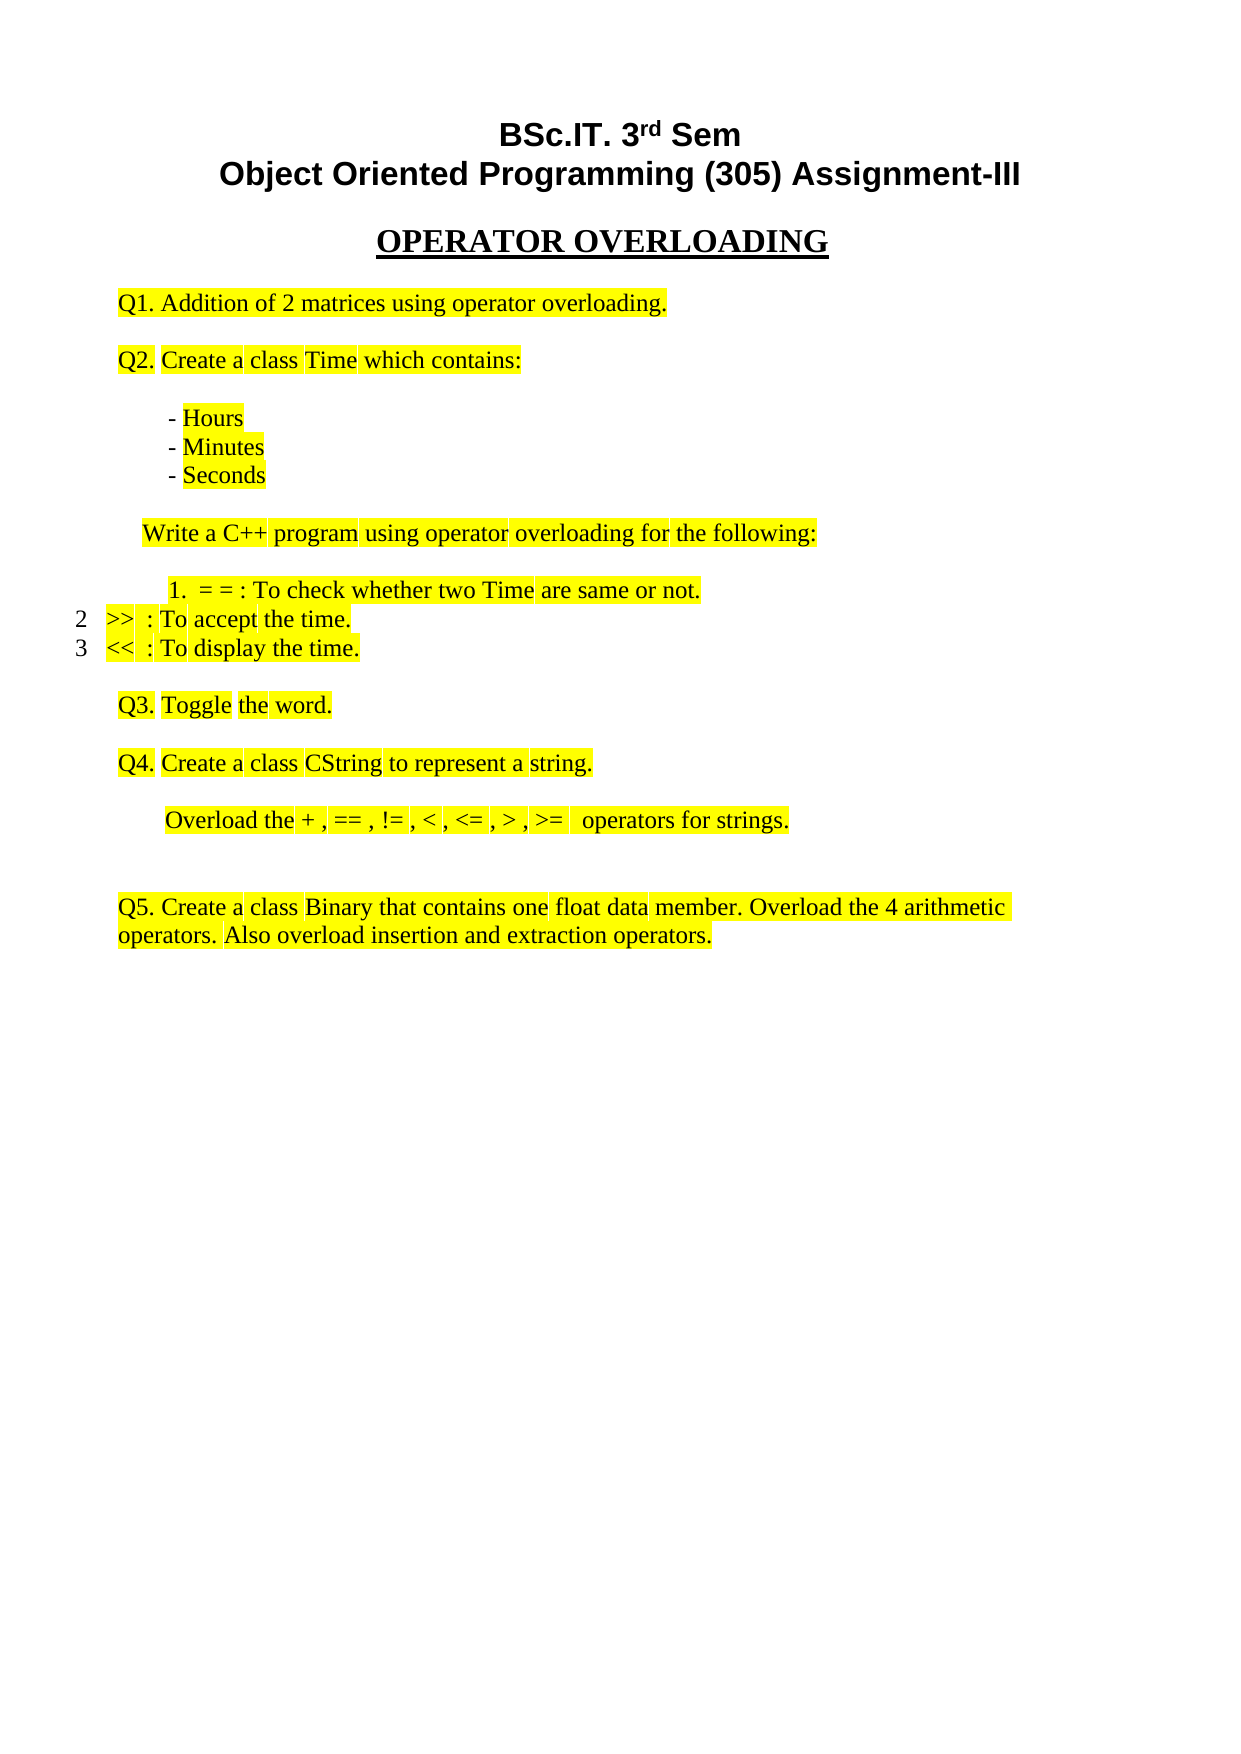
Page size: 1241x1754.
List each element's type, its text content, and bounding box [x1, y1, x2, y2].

text Q1. Addition of 2 matrices using operator overloading. Q2. Create a class Time which contains: [118, 288, 669, 374]
text Q3. Toggle the word. [118, 691, 1121, 719]
text 1. = = : To check whether two Time are same or not. [168, 576, 1121, 604]
text Object Oriented Programming (305) Assignment-III [141, 154, 1098, 193]
list Minutes [168, 432, 1121, 460]
text Q4. Create a class CString to represent a string. [118, 748, 1121, 777]
list << : To display the time. [75, 633, 1121, 662]
list >> : To accept the time. [75, 604, 1121, 633]
list Seconds [168, 460, 1121, 489]
subtitle BSc.IT. 3rd Sem [141, 116, 1098, 154]
list Hours [168, 403, 1121, 432]
subtitle OPERATOR OVERLOADING [106, 222, 1098, 260]
text Q5. Create a class Binary that contains one float data member. Overload the 4 arithmetic operators. Also overload insertion and extraction operators. [118, 892, 1109, 949]
text Write a C++ program using operator overloading for the following: [141, 518, 817, 547]
text Overload the + , == , != , < , <= , > , >= operators for strings. [137, 806, 817, 834]
